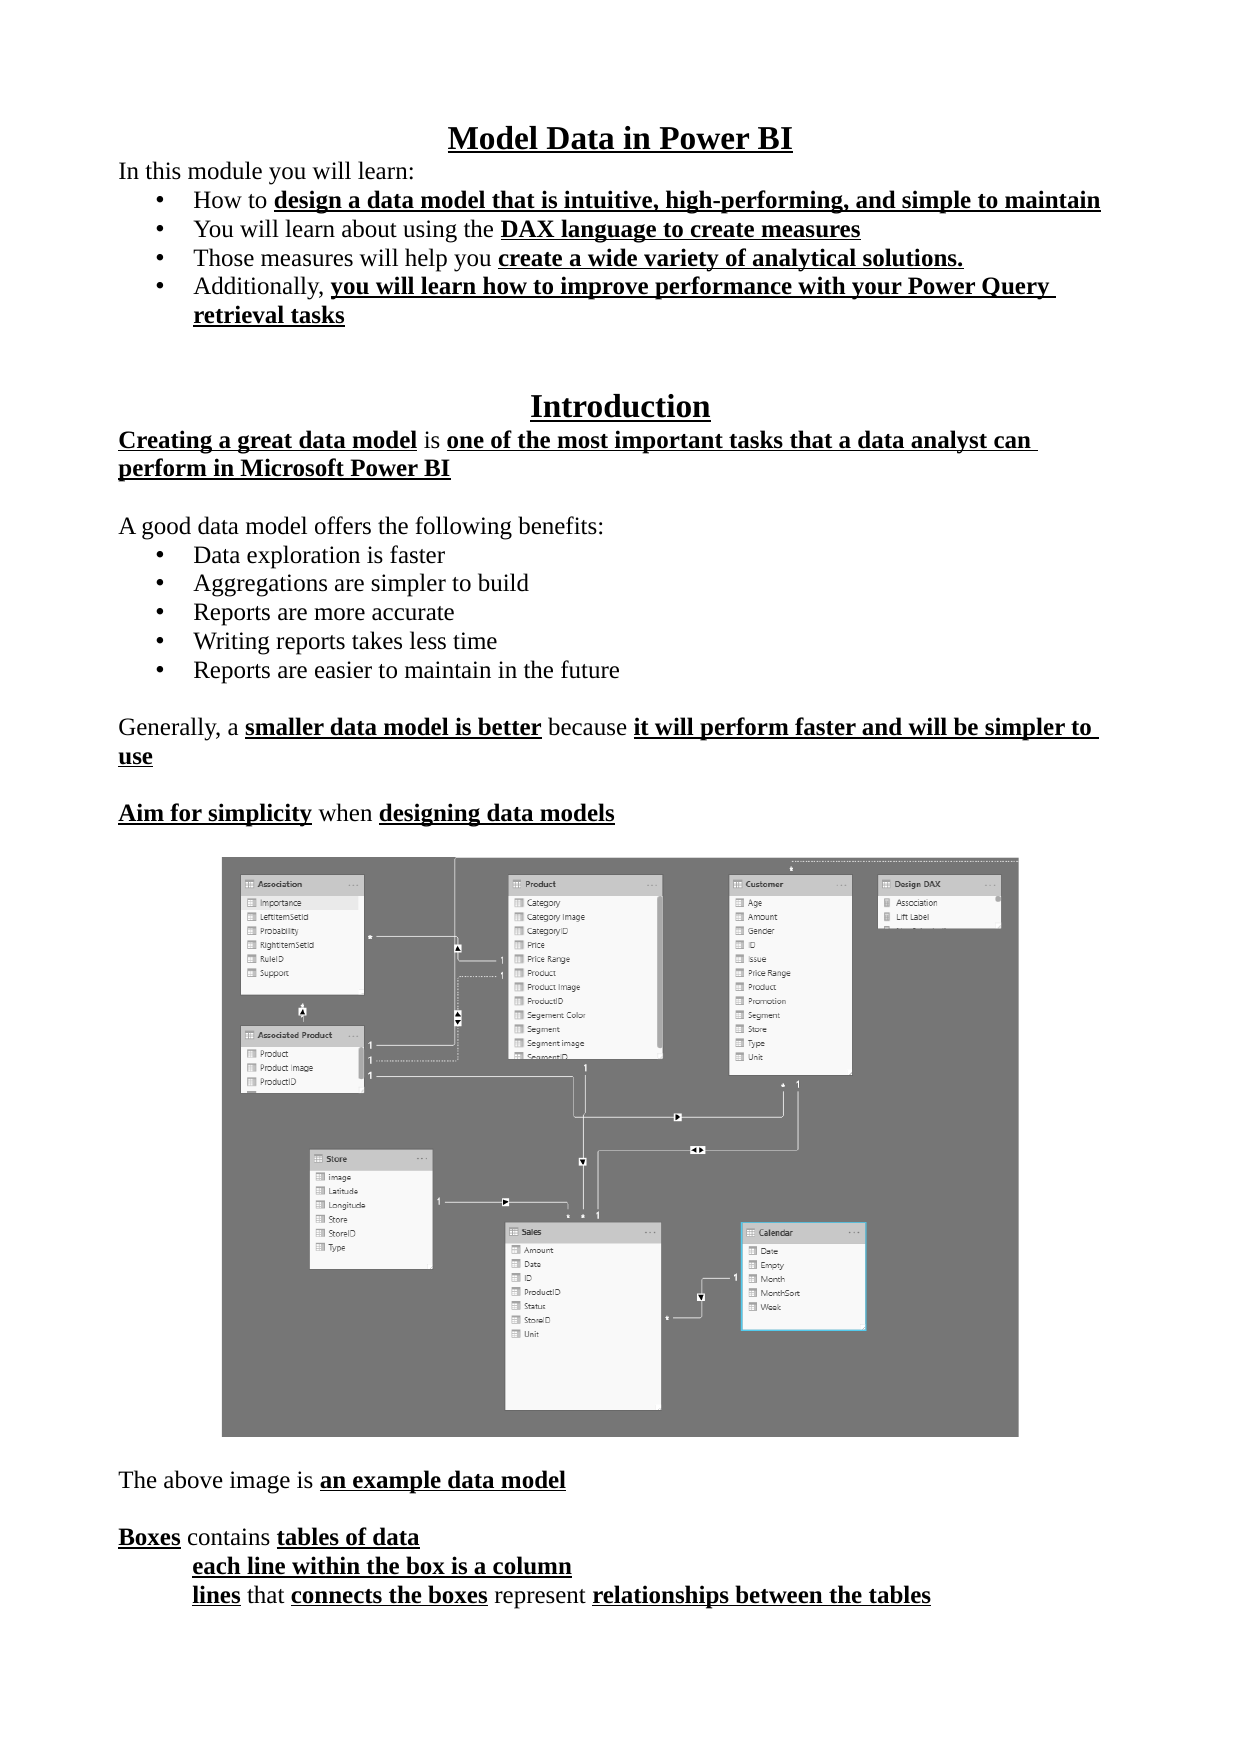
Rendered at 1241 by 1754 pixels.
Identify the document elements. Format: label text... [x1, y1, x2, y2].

list How to design a data model that is intuitive, high-performing, and simple to maintain [156, 185, 1122, 214]
list Reports are more accurate [156, 597, 1122, 626]
list Aggregations are simpler to build [156, 568, 1122, 597]
list You will learn about using the DAX language to create measures [156, 214, 1122, 243]
text Introduction [118, 386, 1122, 425]
text Boxes contains tables of data [118, 1522, 1122, 1551]
text Creating a great data model is one of the most important tasks that a data analyst can perform in Microsoft Power BI [118, 425, 1122, 482]
list Writing reports takes less time [156, 626, 1122, 655]
text Model Data in Power BI [118, 118, 1122, 156]
text lines that connects the boxes represent relationships between the tables [118, 1580, 1122, 1609]
text Generally, a smaller data model is better because it will perform faster and will be simpler to use [118, 712, 1122, 770]
list Data exploration is faster [156, 540, 1122, 568]
text The above image is an example data model [118, 1465, 1122, 1494]
picture [221, 857, 1019, 1437]
list Those measures will help you create a wide variety of analytical solutions. [156, 243, 1122, 271]
list Additionally, you will learn how to improve performance with your Power Query retrieval tasks [156, 271, 1122, 329]
text In this module you will learn: [118, 156, 1122, 185]
text each line within the box is a column [118, 1551, 1122, 1580]
list Reports are easier to maintain in the future [156, 655, 1122, 683]
text A good data model offers the following benefits: [118, 511, 1122, 540]
text Aim for simplicity when designing data models [118, 798, 1122, 827]
